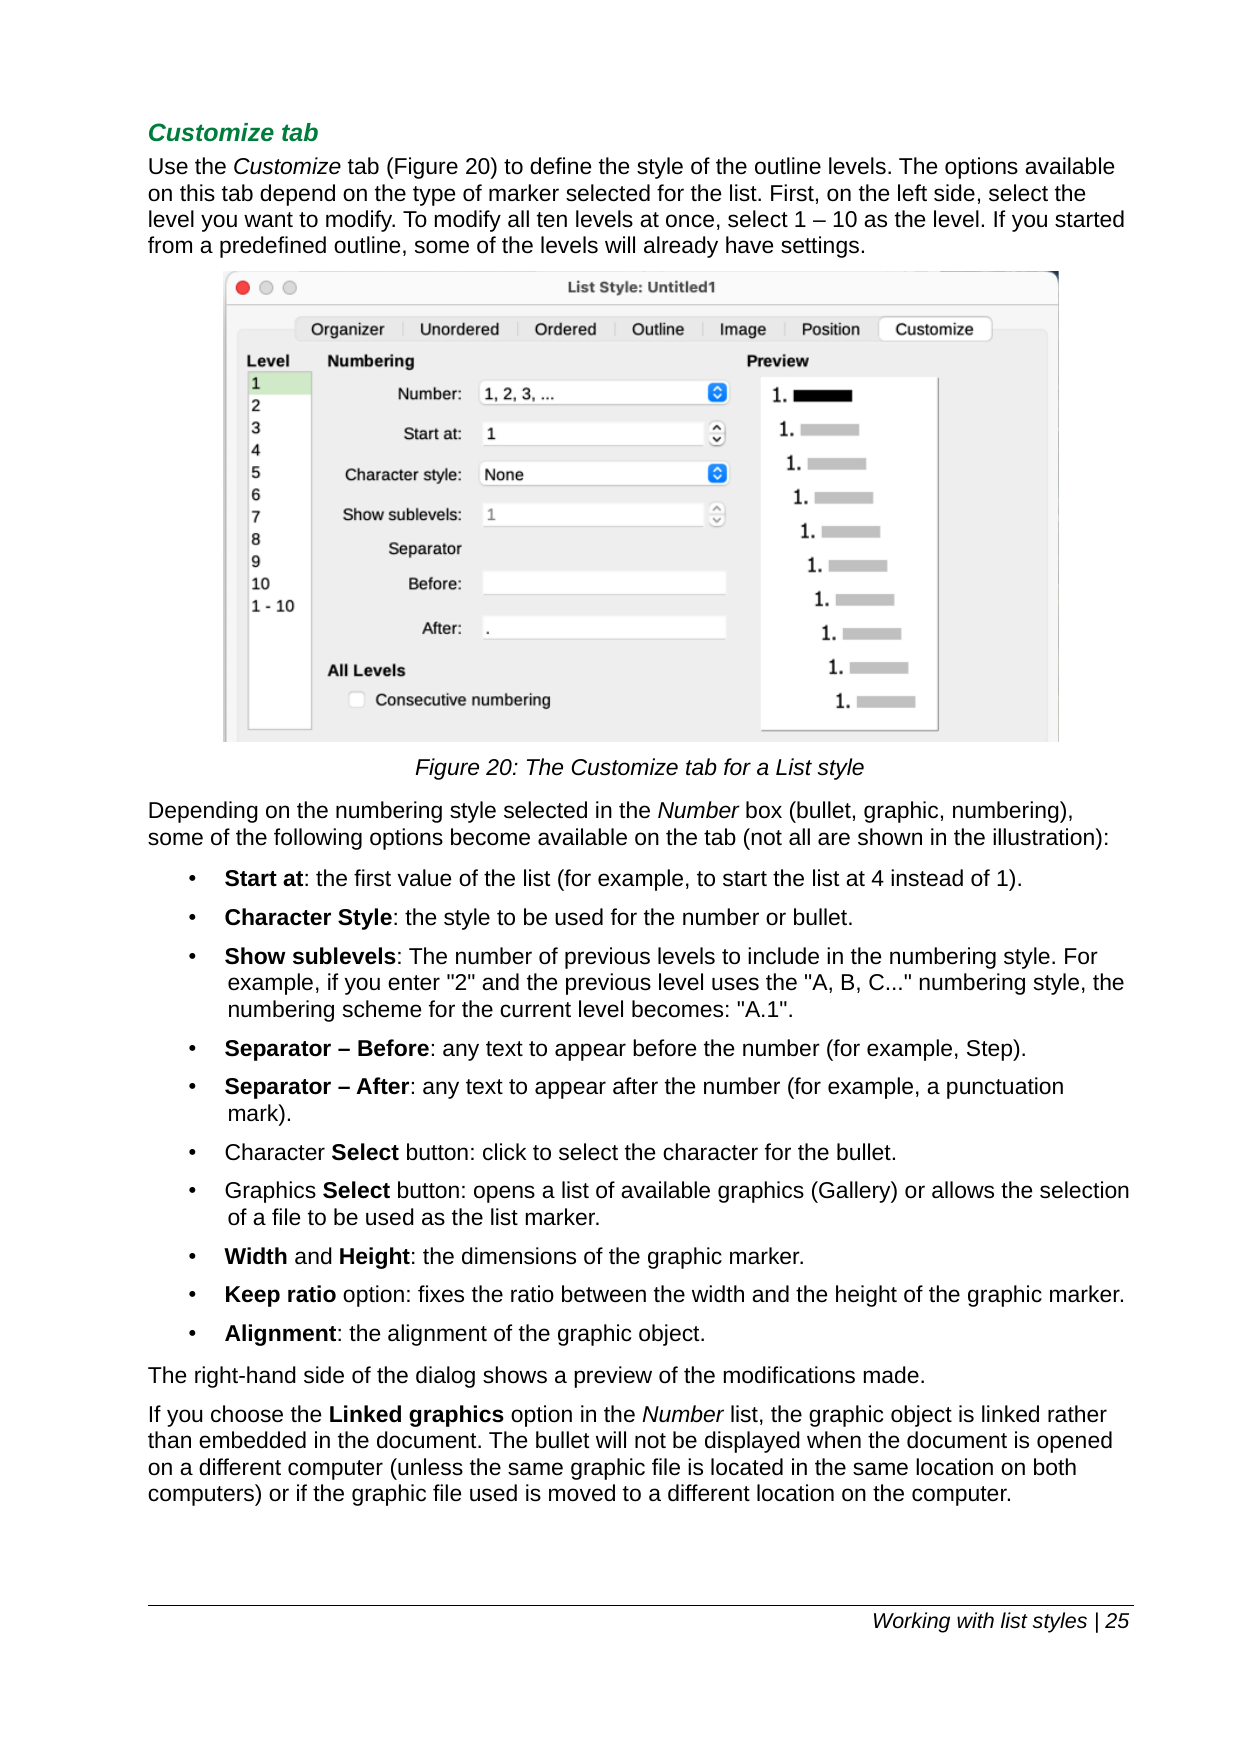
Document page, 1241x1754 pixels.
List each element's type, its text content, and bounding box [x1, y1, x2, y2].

picture [223, 271, 1059, 742]
list Depending on the numbering style selected in the Number box (bullet, graphic, numbering), some of the following options become available on the tab (not all are shown in the illustration): [148, 797, 1134, 850]
subtitle Customize tab [148, 118, 1134, 147]
list Graphics Select button: opens a list of available graphics (Gallery) or allows the selection of a file to be used as the list marker. [185, 1174, 1134, 1230]
text Use the Customize tab (Figure 20) to define the style of the outline levels. The options available on this tab depend on the type of marker selected for the list. First, on the left side, select the level you want to modify. To modify all ten levels at once, select 1 – 10 as the level. If you started from a predefined outline, some of the levels will already have settings. [148, 153, 1134, 258]
list Alignment: the alignment of the graphic object. [185, 1317, 1134, 1349]
list Character Select button: click to select the character for the bullet. [185, 1136, 1134, 1165]
list Start at: the first value of the list (for example, to start the list at 4 instead of 1). [185, 862, 1134, 892]
list Separator – After: any text to appear after the number (for example, a punctuation mark). [185, 1070, 1134, 1126]
list Character Style: the style to be used for the number or bullet. [185, 901, 1134, 930]
list Show sublevels: The number of previous levels to include in the numbering style. For example, if you enter "2" and the previous level uses the "A, B, C..." numbering style, the numbering scheme for the current level becomes: "A.1". [185, 940, 1134, 1022]
list Separator – Before: any text to appear before the number (for example, Step). [185, 1032, 1134, 1061]
list Keep ratio option: fixes the ratio between the width and the height of the graphic marker. [185, 1278, 1134, 1308]
text Figure 20: The Customize tab for a List style [222, 754, 1060, 781]
text If you choose the Linked graphics option in the Number list, the graphic object is linked rather than embedded in the document. The bullet will not be displayed when the document is opened on a different computer (unless the same graphic file is located in the same location on both computers) or if the graphic file used is moved to a different location on the computer. [148, 1401, 1134, 1506]
list Width and Height: the dimensions of the graphic marker. [185, 1240, 1134, 1269]
text The right-hand side of the dialog shows a preview of the modifications made. [148, 1362, 1134, 1388]
